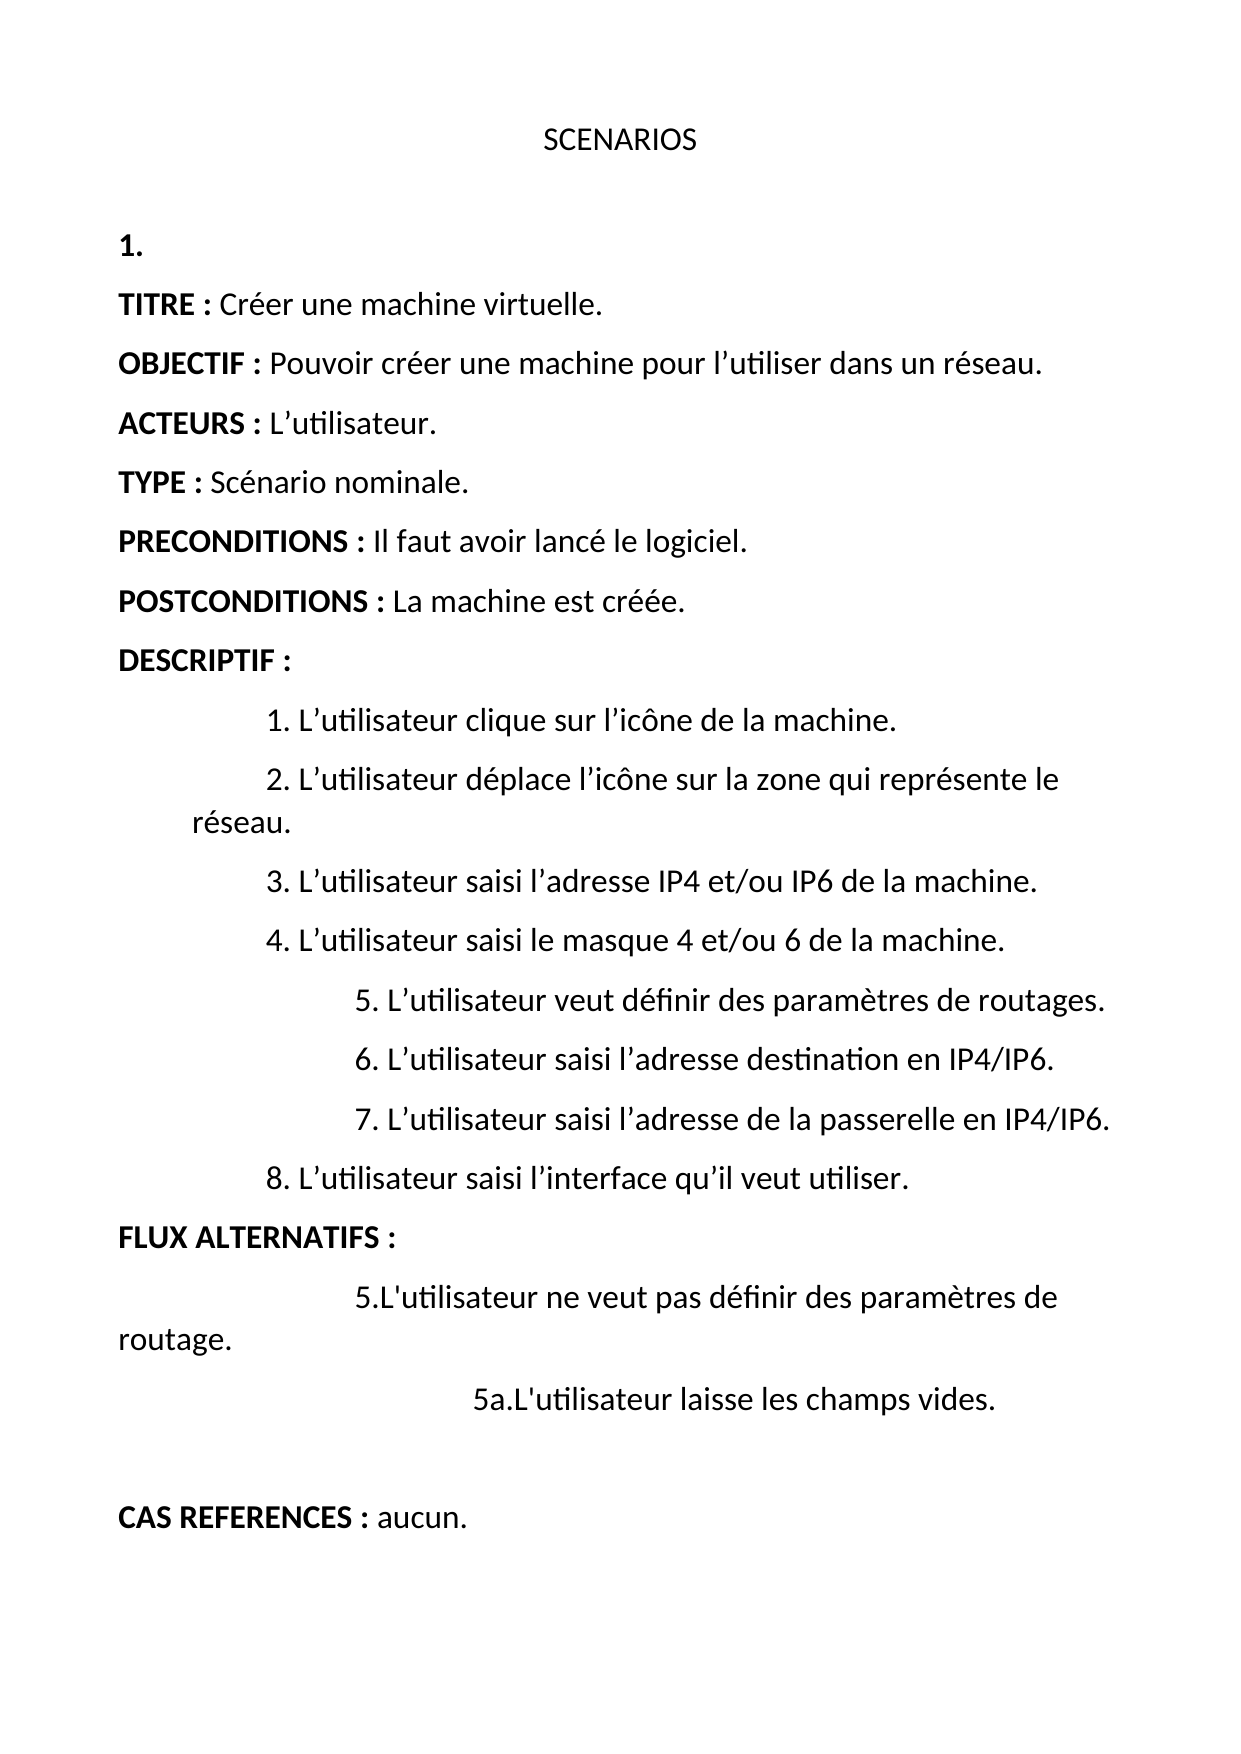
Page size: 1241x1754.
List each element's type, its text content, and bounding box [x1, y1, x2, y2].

text 5a.L'utilisateur laisse les champs vides. [118, 1378, 1122, 1418]
text TYPE : Scénario nominale. [118, 461, 1122, 502]
text 1. [118, 223, 1122, 264]
text 8. L’utilisateur saisi l’interface qu’il veut utiliser. [192, 1157, 1122, 1198]
text SCENARIOS [118, 118, 1122, 159]
text CAS REFERENCES : aucun. [118, 1496, 1122, 1537]
text ACTEURS : L’utilisateur. [118, 402, 1122, 442]
text 3. L’utilisateur saisi l’adresse IP4 et/ou IP6 de la machine. [192, 860, 1122, 901]
text DESCRIPTIF : [118, 639, 1122, 680]
text 5.L'utilisateur ne veut pas définir des paramètres de routage. [118, 1276, 1122, 1359]
text TITRE : Créer une machine virtuelle. [118, 283, 1122, 324]
text 4. L’utilisateur saisi le masque 4 et/ou 6 de la machine. [192, 919, 1122, 960]
text 1. L’utilisateur clique sur l’icône de la machine. [192, 698, 1122, 739]
text 5. L’utilisateur veut définir des paramètres de routages. [118, 979, 1122, 1019]
text FLUX ALTERNATIFS : [118, 1216, 1122, 1257]
text PRECONDITIONS : Il faut avoir lancé le logiciel. [118, 520, 1122, 561]
text OBJECTIF : Pouvoir créer une machine pour l’utiliser dans un réseau. [118, 342, 1122, 383]
text 6. L’utilisateur saisi l’adresse destination en IP4/IP6. [118, 1038, 1122, 1079]
text 7. L’utilisateur saisi l’adresse de la passerelle en IP4/IP6. [118, 1097, 1122, 1138]
text POSTCONDITIONS : La machine est créée. [118, 580, 1122, 621]
text 2. L’utilisateur déplace l’icône sur la zone qui représente le réseau. [192, 758, 1122, 841]
